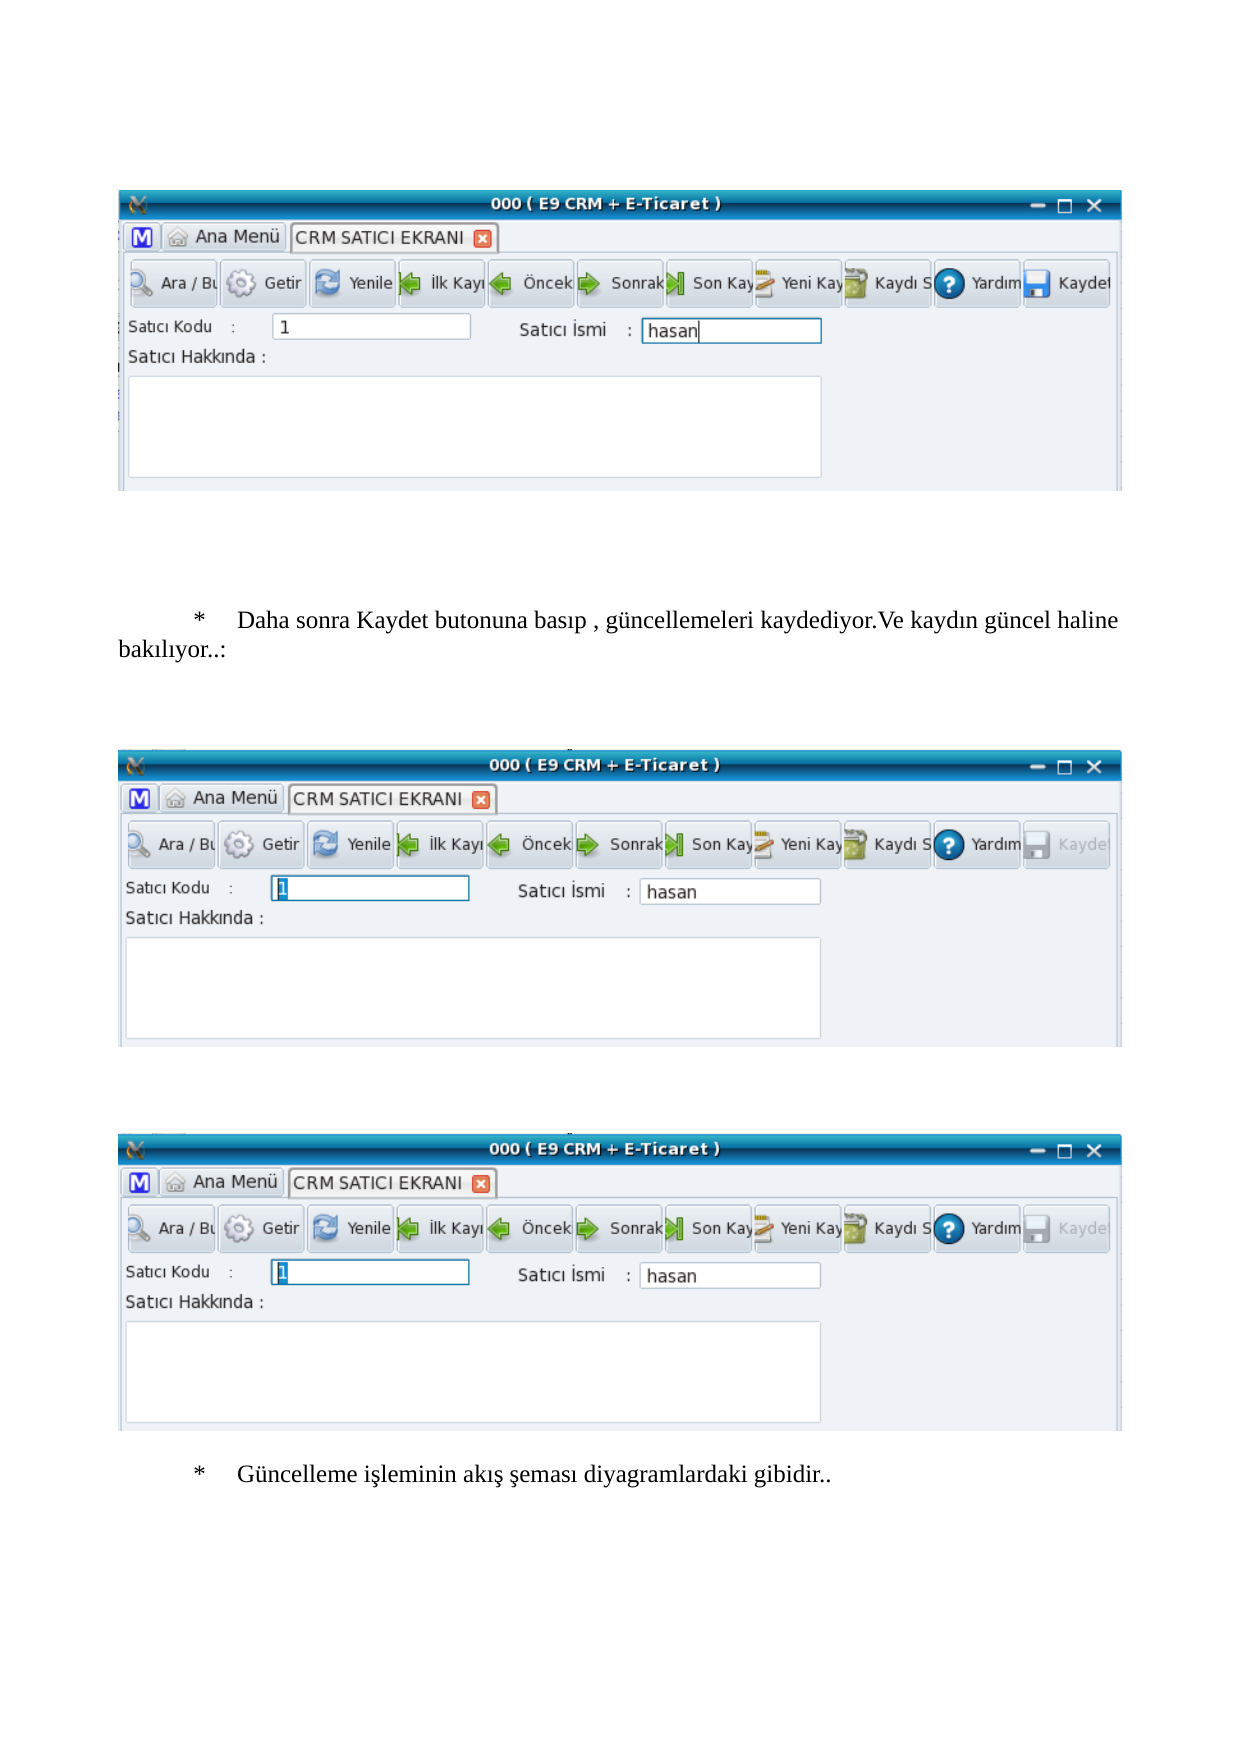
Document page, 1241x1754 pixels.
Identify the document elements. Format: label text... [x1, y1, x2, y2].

picture [118, 749, 1123, 1047]
picture [118, 190, 1123, 491]
picture [118, 1133, 1123, 1431]
text * Güncelleme işleminin akış şeması diyagramlardaki gibidir.. [118, 1459, 1122, 1488]
text * Daha sonra Kaydet butonuna basıp , güncellemeleri kaydediyor.Ve kaydın güncel haline bakılıyor..: [118, 606, 1122, 663]
